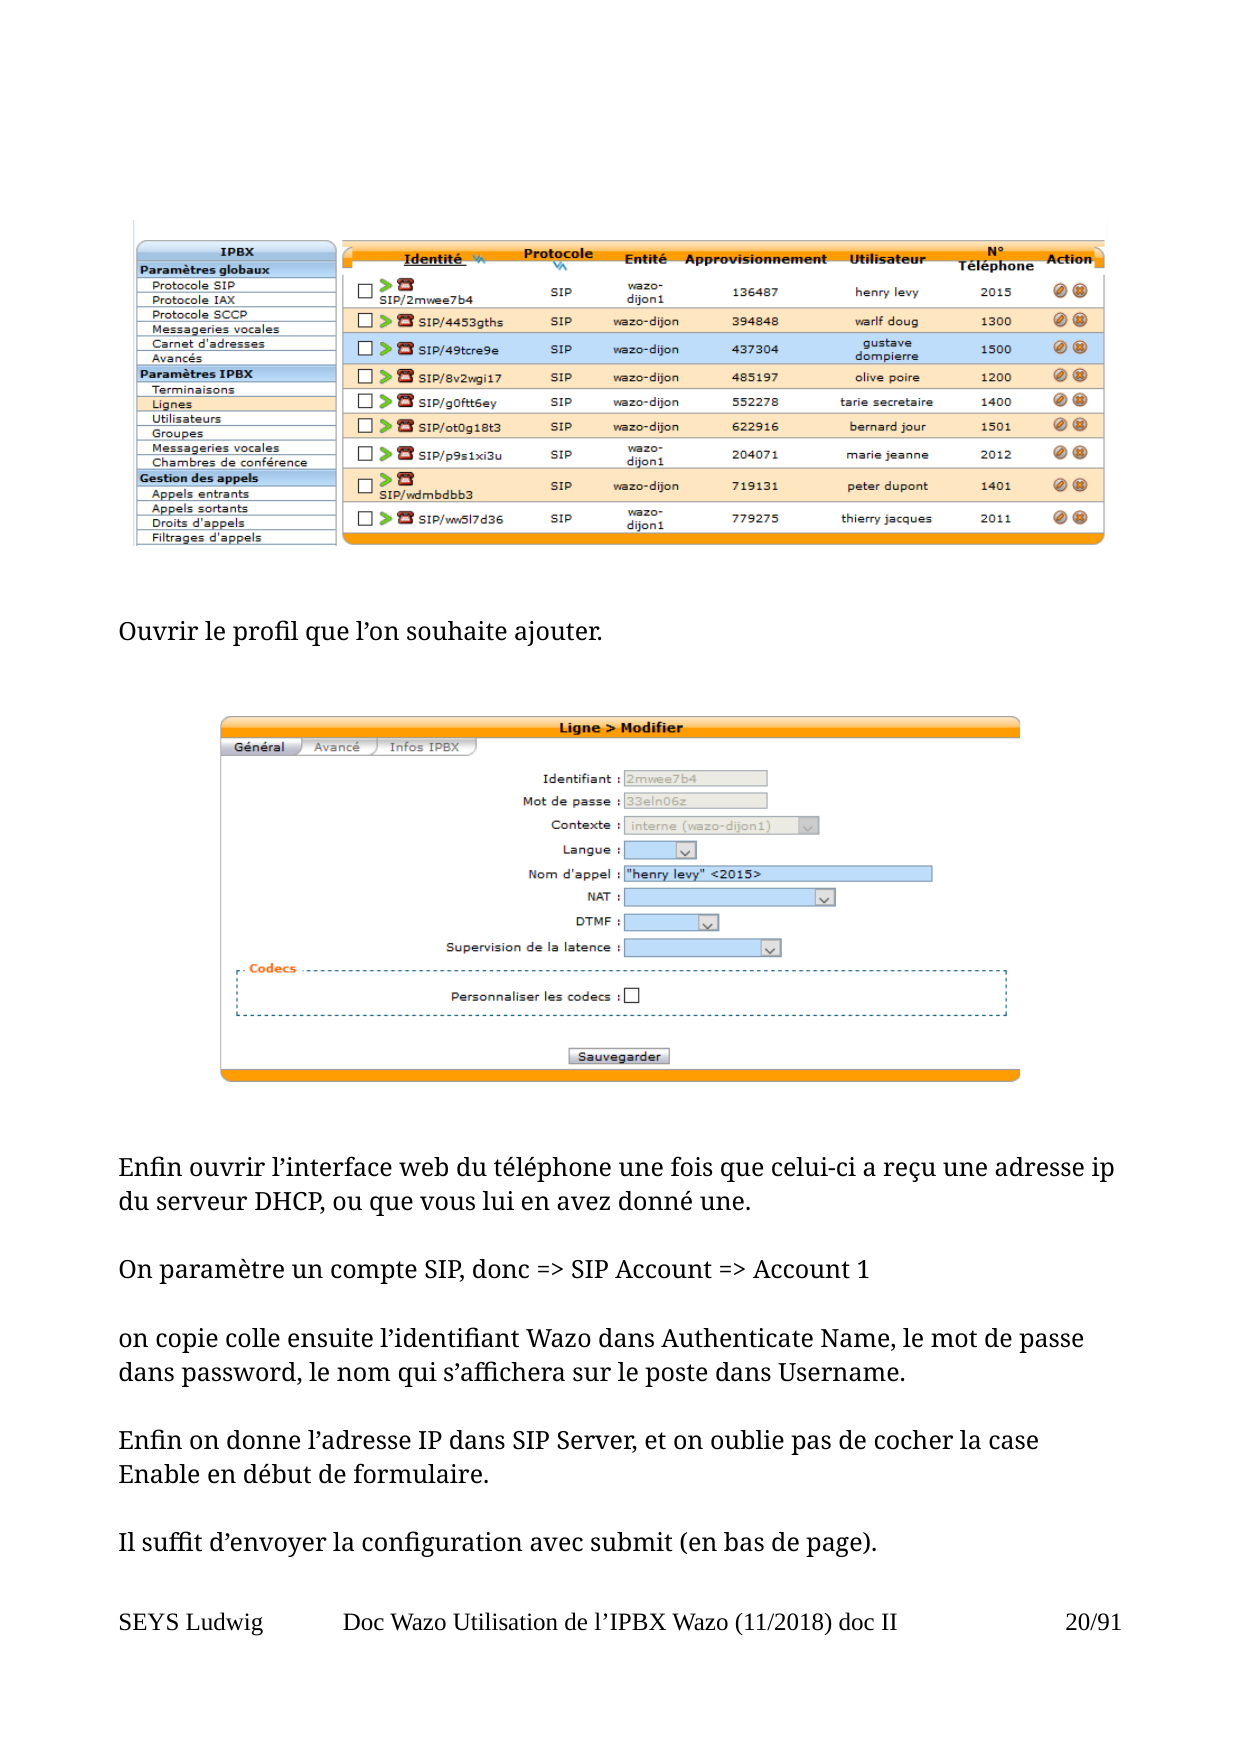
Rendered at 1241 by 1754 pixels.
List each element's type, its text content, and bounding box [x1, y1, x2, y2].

picture [133, 220, 1108, 546]
text Ouvrir le profil que l’on souhaite ajouter. [118, 614, 1122, 648]
text Enfin on donne l’adresse IP dans SIP Server, et on oublie pas de cocher la case Enable en début de formulaire. [118, 1422, 1122, 1491]
text On paramètre un compte SIP, donc => SIP Account => Account 1 [118, 1252, 1122, 1286]
text on copie colle ensuite l’identifiant Wazo dans Authenticate Name, le mot de passe dans password, le nom qui s’affichera sur le poste dans Username. [118, 1320, 1122, 1388]
picture [220, 716, 1020, 1082]
text Il suffit d’envoyer la configuration avec submit (en bas de page). [118, 1524, 1122, 1559]
text Enfin ouvrir l’interface web du téléphone une fois que celui-ci a reçu une adresse ip du serveur DHCP, ou que vous lui en avez donné une. [118, 1150, 1122, 1218]
